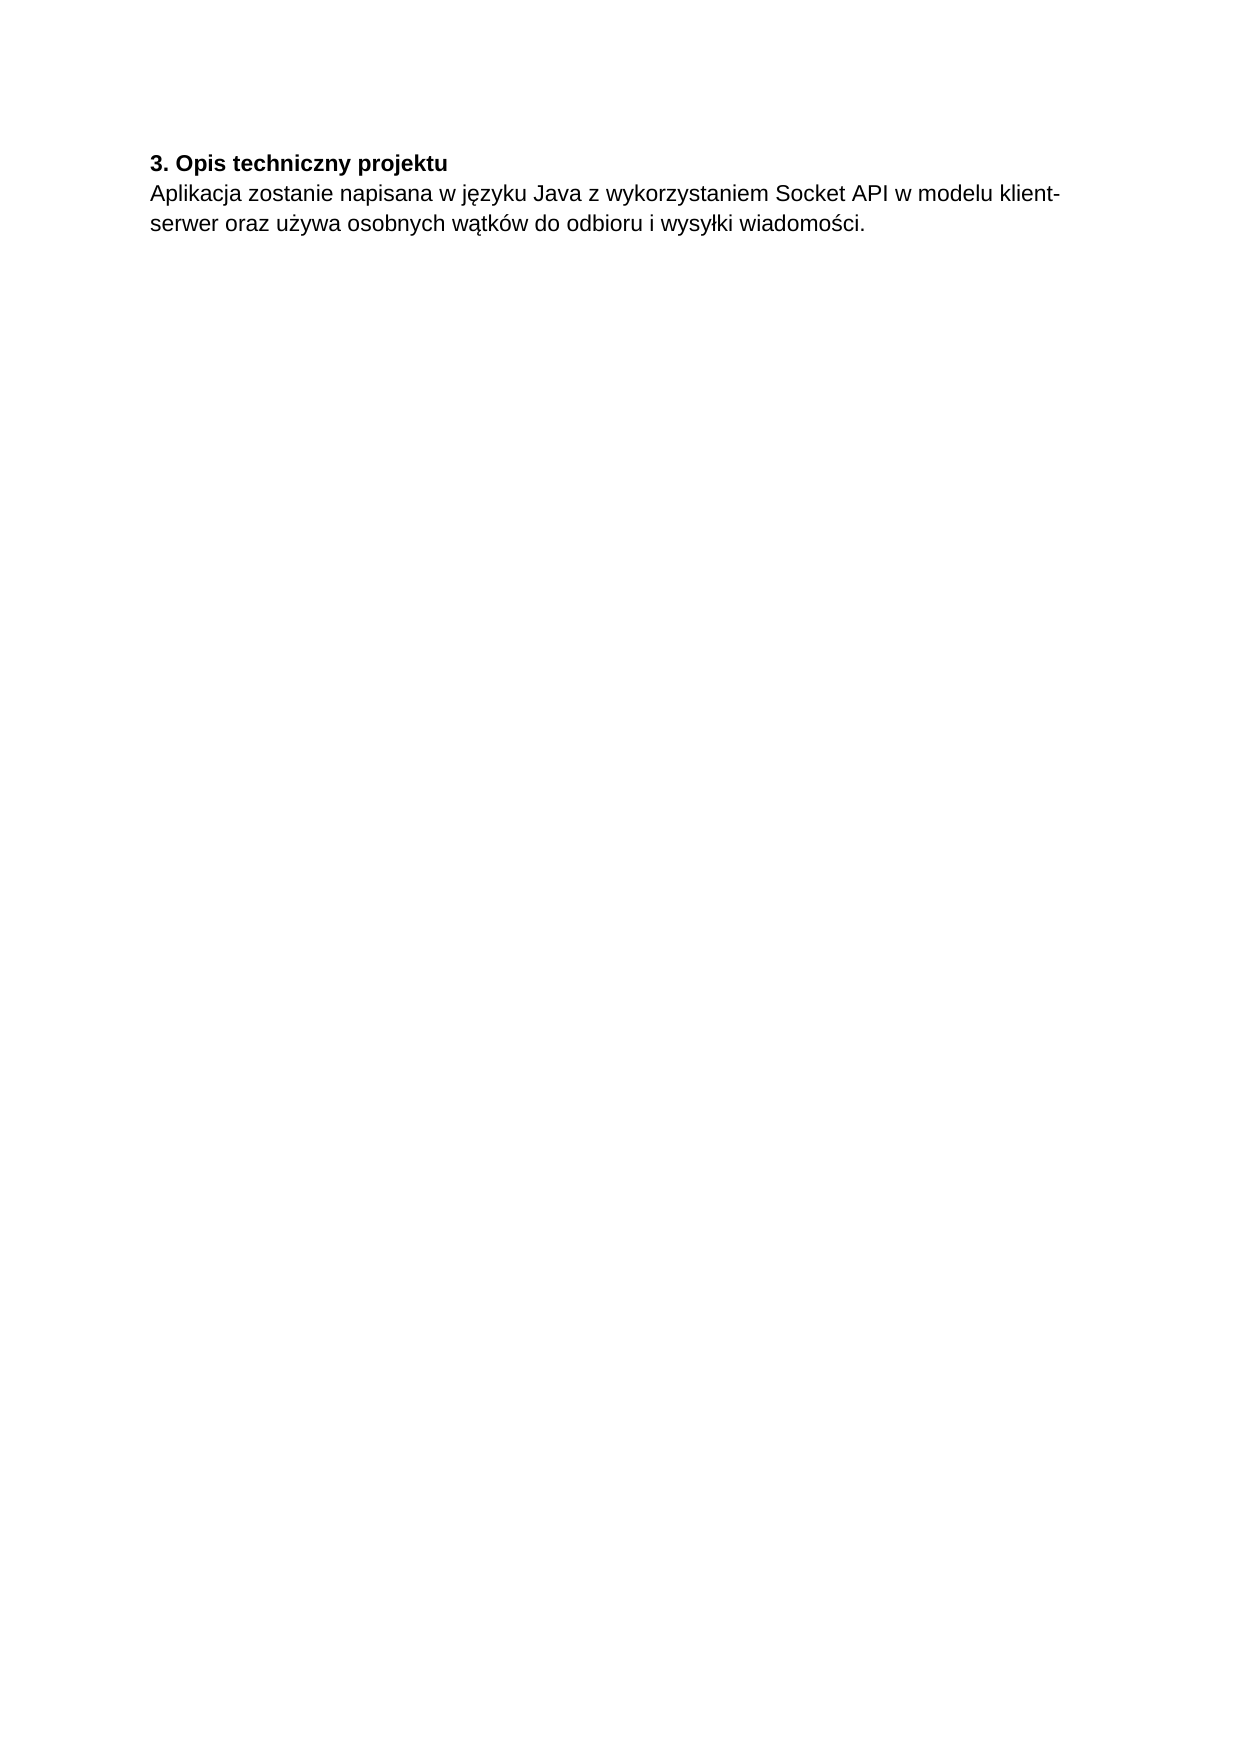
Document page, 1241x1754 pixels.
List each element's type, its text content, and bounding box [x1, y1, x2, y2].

text 3. Opis techniczny projektu [150, 150, 1091, 176]
text Aplikacja zostanie napisana w języku Java z wykorzystaniem Socket API w modelu klient-serwer oraz używa osobnych wątków do odbioru i wysyłki wiadomości. [150, 180, 1091, 237]
